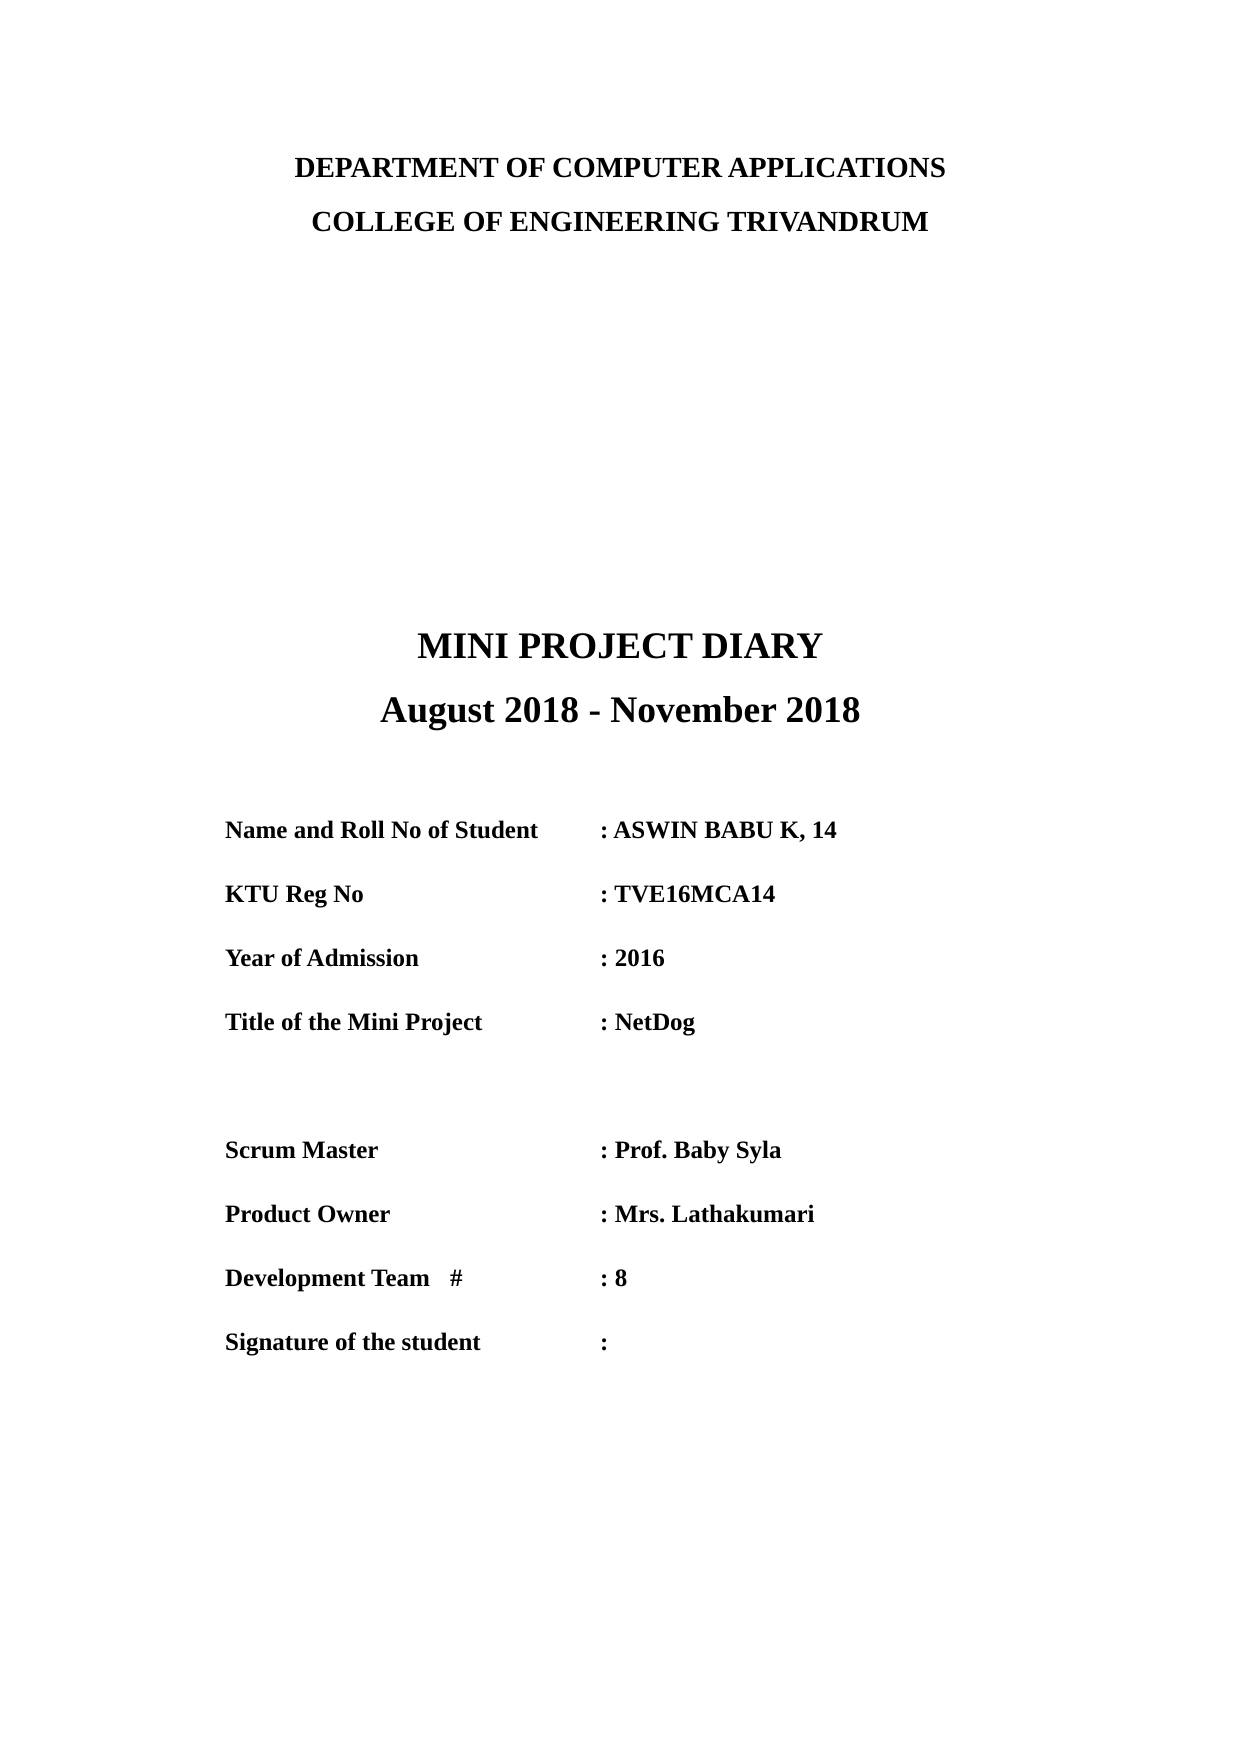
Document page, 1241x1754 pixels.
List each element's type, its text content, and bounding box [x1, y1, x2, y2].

text Development Team # : 8 [150, 1263, 1090, 1292]
text MINI PROJECT DIARY [150, 623, 1090, 666]
text KTU Reg No : TVE16MCA14 [150, 879, 1090, 908]
text Scrum Master : Prof. Baby Syla [150, 1135, 1090, 1164]
text Year of Admission : 2016 [150, 943, 1090, 972]
text August 2018 - November 2018 [150, 687, 1090, 730]
text Product Owner : Mrs. Lathakumari [150, 1199, 1090, 1228]
text Title of the Mini Project : NetDog [150, 1007, 1090, 1036]
text COLLEGE OF ENGINEERING TRIVANDRUM [150, 204, 1090, 238]
text DEPARTMENT OF COMPUTER APPLICATIONS [150, 150, 1090, 183]
text Signature of the student : [150, 1327, 1090, 1356]
text Name and Roll No of Student : ASWIN BABU K, 14 [225, 815, 1090, 844]
